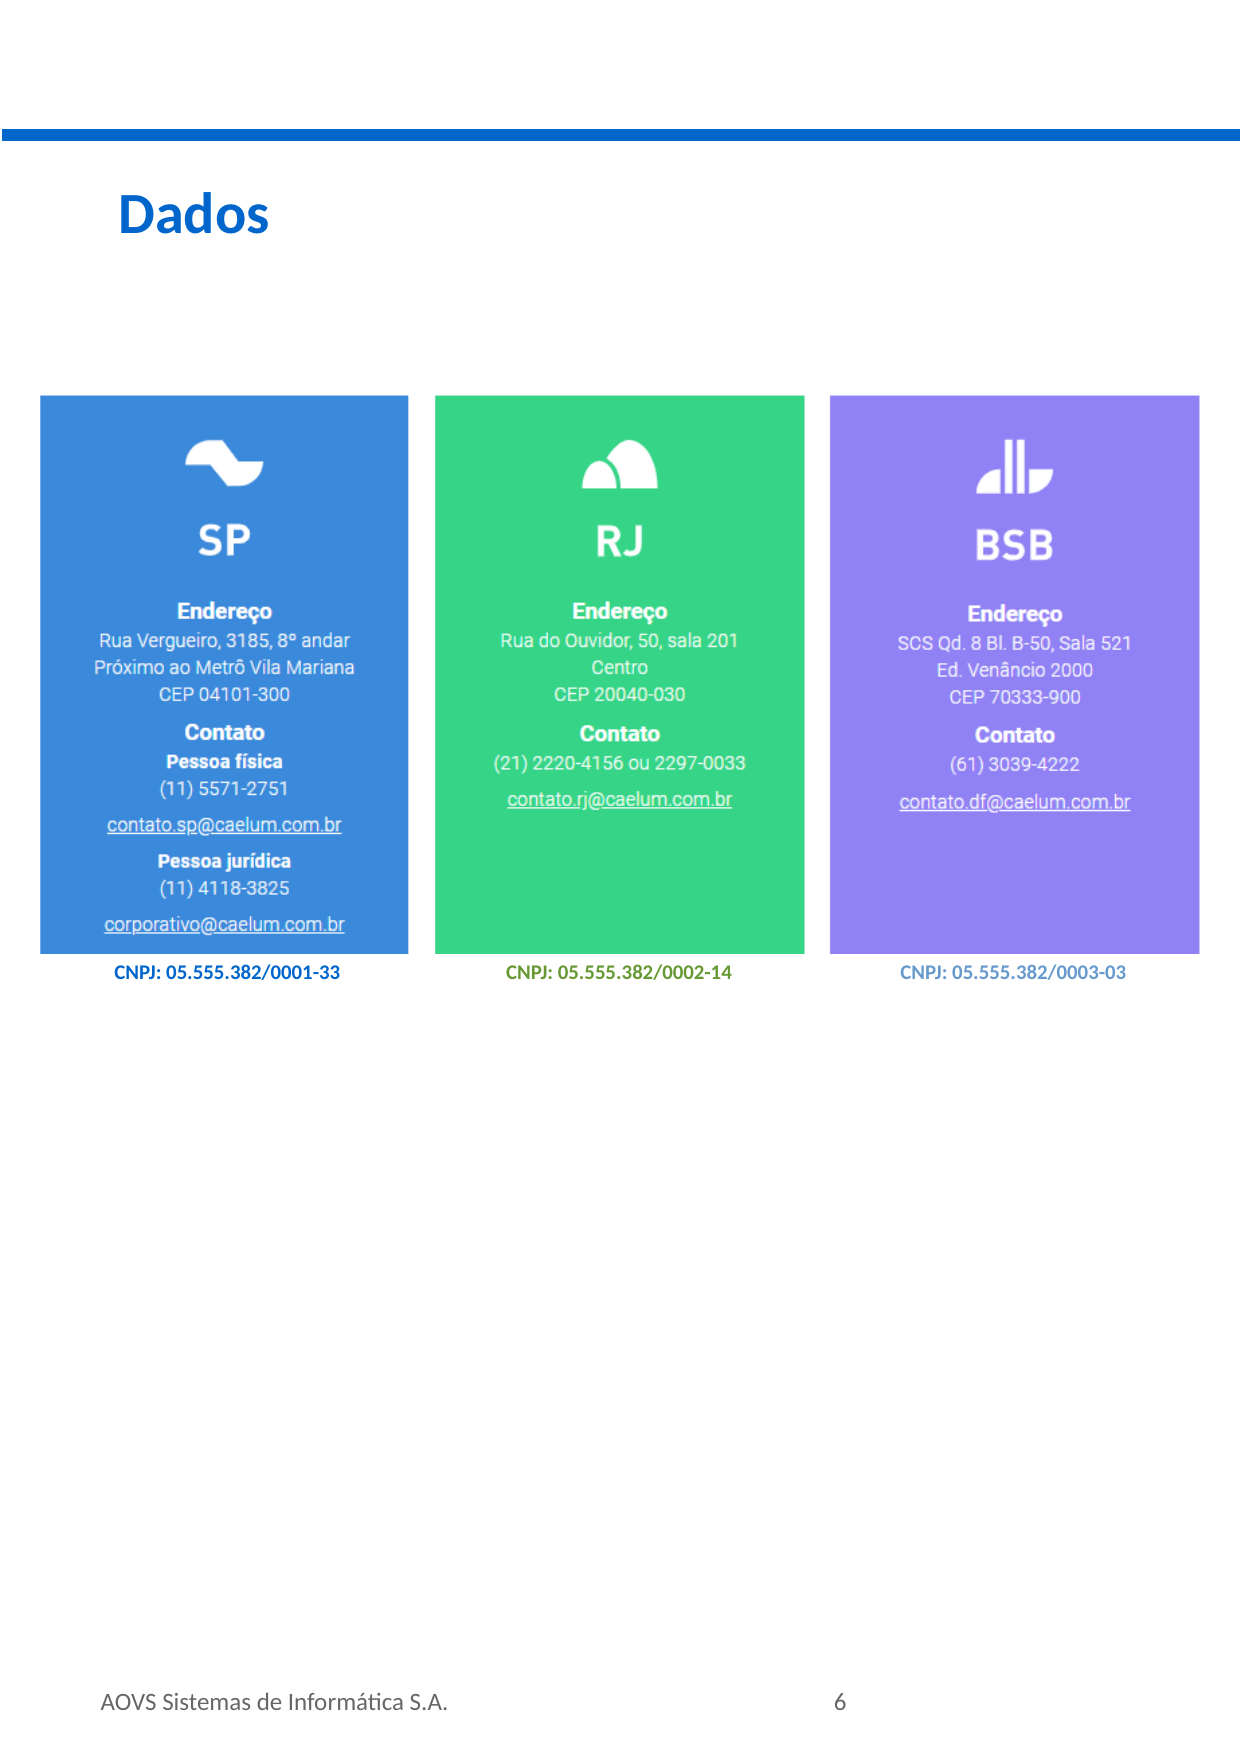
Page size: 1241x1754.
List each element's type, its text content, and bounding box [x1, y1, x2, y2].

table_header CNPJ: 05.555.382/0002-14 [409, 954, 828, 1024]
picture [31, 390, 1209, 954]
table_header CNPJ: 05.555.382/0001-33 [40, 954, 409, 1024]
table_header CNPJ: 05.555.382/0003-03 [829, 954, 1198, 1024]
text Dados [118, 176, 1205, 248]
